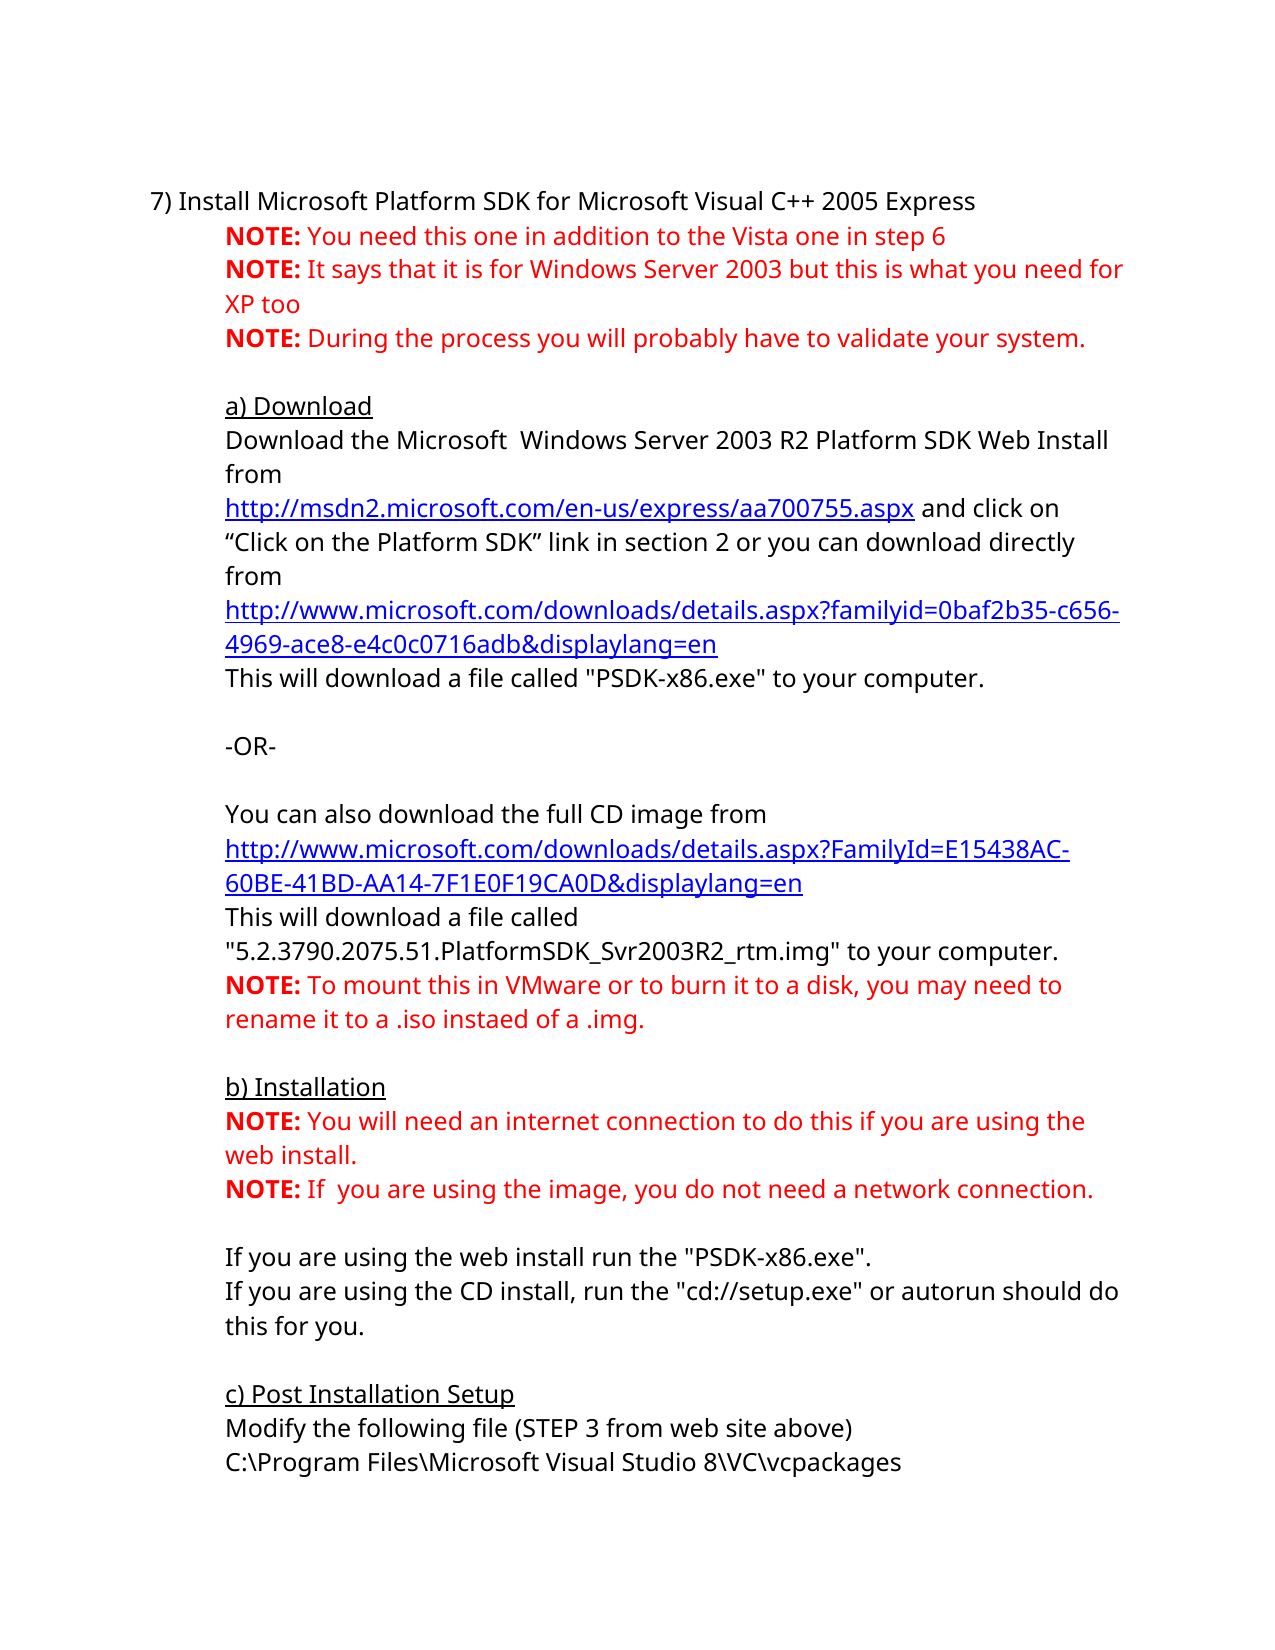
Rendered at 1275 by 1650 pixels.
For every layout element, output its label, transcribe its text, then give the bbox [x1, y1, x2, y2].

text a) Download [225, 388, 1125, 422]
text NOTE: To mount this in VMware or to burn it to a disk, you may need to rename it to a .iso instaed of a .img. [225, 967, 1125, 1036]
text http://www.microsoft.com/downloads/details.aspx?familyid=0baf2b35-c656-4969-ace8-e4c0c0716adb&displaylang=en [225, 593, 1125, 661]
text c) Post Installation Setup [225, 1376, 1125, 1410]
text http://www.microsoft.com/downloads/details.aspx?FamilyId=E15438AC-60BE-41BD-AA14-7F1E0F19CA0D&displaylang=en [225, 831, 1125, 899]
text -OR- [225, 729, 1125, 763]
text C:\Program Files\Microsoft Visual Studio 8\VC\vcpackages [225, 1444, 1125, 1478]
text NOTE: You need this one in addition to the Vista one in step 6 [225, 218, 1125, 252]
text http://msdn2.microsoft.com/en-us/express/aa700755.aspx and click on “Click on the Platform SDK” link in section 2 or you can download directly from [225, 491, 1125, 593]
text If you are using the web install run the "PSDK-x86.exe". [225, 1240, 1125, 1274]
text NOTE: During the process you will probably have to validate your system. [225, 320, 1125, 354]
text If you are using the CD install, run the "cd://setup.exe" or autorun should do this for you. [225, 1274, 1125, 1342]
text NOTE: If you are using the image, you do not need a network connection. [225, 1172, 1125, 1206]
text Download the Microsoft Windows Server 2003 R2 Platform SDK Web Install from [225, 422, 1125, 491]
text NOTE: It says that it is for Windows Server 2003 but this is what you need for XP too [225, 252, 1125, 320]
text Modify the following file (STEP 3 from web site above) [225, 1410, 1125, 1444]
text NOTE: You will need an internet connection to do this if you are using the web install. [225, 1104, 1125, 1172]
text You can also download the full CD image from [225, 797, 1125, 831]
text This will download a file called "5.2.3790.2075.51.PlatformSDK_Svr2003R2_rtm.img" to your computer. [225, 899, 1125, 967]
text 7) Install Microsoft Platform SDK for Microsoft Visual C++ 2005 Express [150, 184, 1125, 218]
text b) Installation [225, 1070, 1125, 1104]
text This will download a file called "PSDK-x86.exe" to your computer. [225, 661, 1125, 695]
